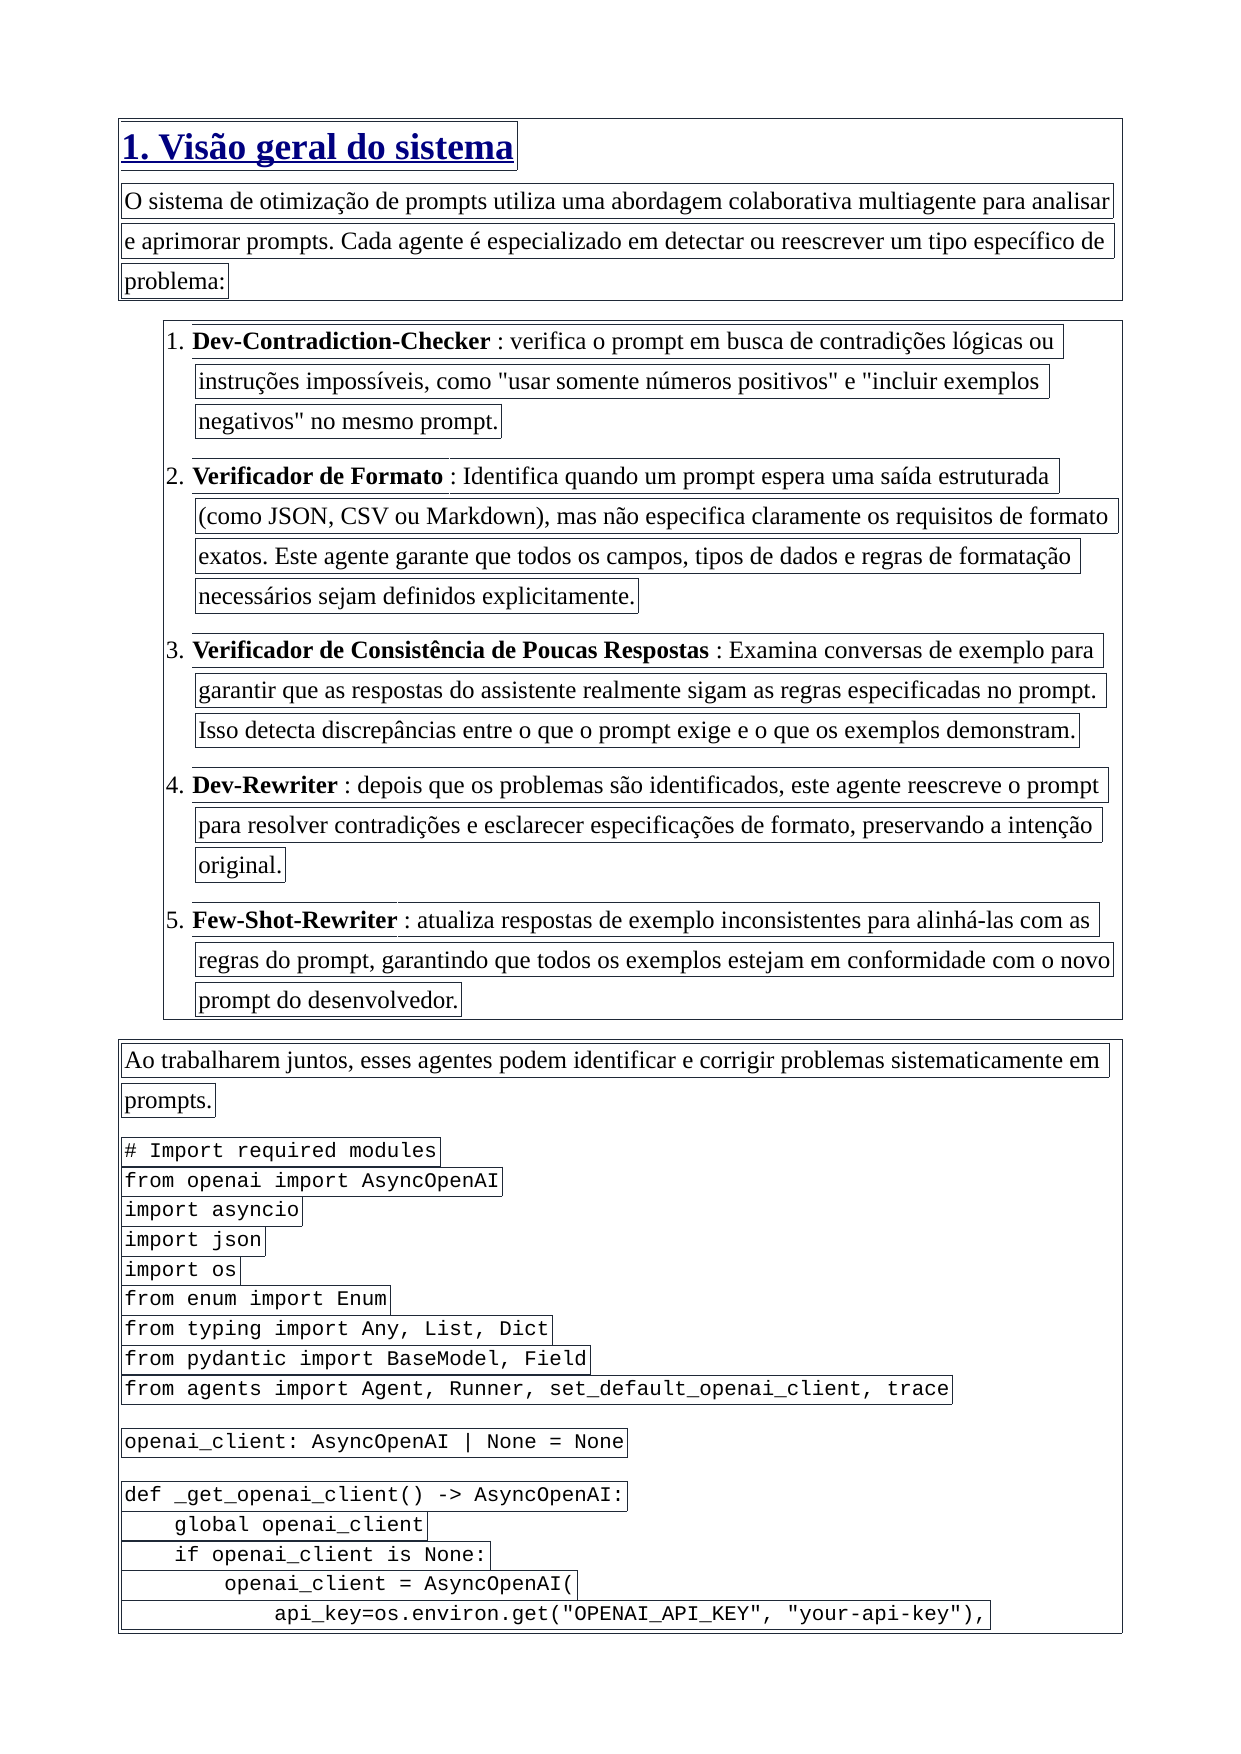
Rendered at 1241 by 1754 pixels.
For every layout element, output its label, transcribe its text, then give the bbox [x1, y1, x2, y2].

text def _get_openai_client() -> AsyncOpenAI: [119, 1478, 1122, 1508]
list Verificador de Formato : Identifica quando um prompt espera uma saída estruturada (como JSON, CSV ou Markdown), mas não especifica claramente os requisitos de formato exatos. Este agente garante que todos os campos, tipos de dados e regras de formatação necessários sejam definidos explicitamente. [164, 455, 1122, 613]
text import asyncio [122, 1197, 302, 1223]
text [428, 1508, 1122, 1537]
text openai_client: AsyncOpenAI | None = None [119, 1425, 1122, 1457]
text openai_client = AsyncOpenAI( [122, 1571, 577, 1597]
list Dev-Rewriter : depois que os problemas são identificados, este agente reescreve o prompt para resolver contradições e esclarecer especificações de formato, preservando a intenção original. [164, 764, 1122, 882]
text [303, 1193, 1122, 1223]
text from pydantic import BaseModel, Field [553, 1342, 1122, 1371]
text O sistema de otimização de prompts utiliza uma abordagem colaborativa multiagente para analisar e aprimorar prompts. Cada agente é especializado em detectar ou reescrever um tipo específico de problema: [119, 180, 1122, 300]
text from typing import Any, List, Dict [122, 1316, 552, 1342]
text from openai import AsyncOpenAI [441, 1164, 1122, 1193]
text from agents import Agent, Runner, set_default_openai_client, trace [591, 1371, 1122, 1404]
text from openai import AsyncOpenAI [122, 1168, 502, 1193]
text global openai_client [122, 1512, 427, 1537]
text # Import required modules [119, 1134, 1122, 1164]
list Dev-Contradiction-Checker : verifica o prompt em busca de contradições lógicas ou instruções impossíveis, como "usar somente números positivos" e "incluir exemplos negativos" no mesmo prompt. [164, 321, 1122, 438]
text from typing import Any, List, Dict [391, 1312, 1122, 1342]
text if openai_client is None: [122, 1542, 490, 1567]
text from agents import Agent, Runner, set_default_openai_client, trace [122, 1376, 952, 1404]
text import os [122, 1253, 1122, 1282]
text if openai_client is None: [428, 1537, 1122, 1567]
text from enum import Enum [241, 1282, 1122, 1312]
text [266, 1223, 1122, 1253]
text openai_client = AsyncOpenAI( [491, 1567, 1122, 1597]
text from pydantic import BaseModel, Field [122, 1346, 590, 1371]
text from enum import Enum [122, 1286, 390, 1312]
text api_key=os.environ.get("OPENAI_API_KEY", "your-api-key"), [119, 1597, 1122, 1633]
list Verificador de Consistência de Poucas Respostas : Examina conversas de exemplo para garantir que as respostas do assistente realmente sigam as regras especificadas no prompt. Isso detecta discrepâncias entre o que o prompt exige e o que os exemplos demonstram. [164, 629, 1122, 747]
text Ao trabalharem juntos, esses agentes podem identificar e corrigir problemas sistematicamente em prompts. [119, 1040, 1122, 1117]
subtitle 1. Visão geral do sistema [119, 119, 1122, 170]
text import json [122, 1227, 265, 1253]
list Few-Shot-Rewriter : atualiza respostas de exemplo inconsistentes para alinhá-las com as regras do prompt, garantindo que todos os exemplos estejam em conformidade com o novo prompt do desenvolvedor. [164, 899, 1122, 1019]
